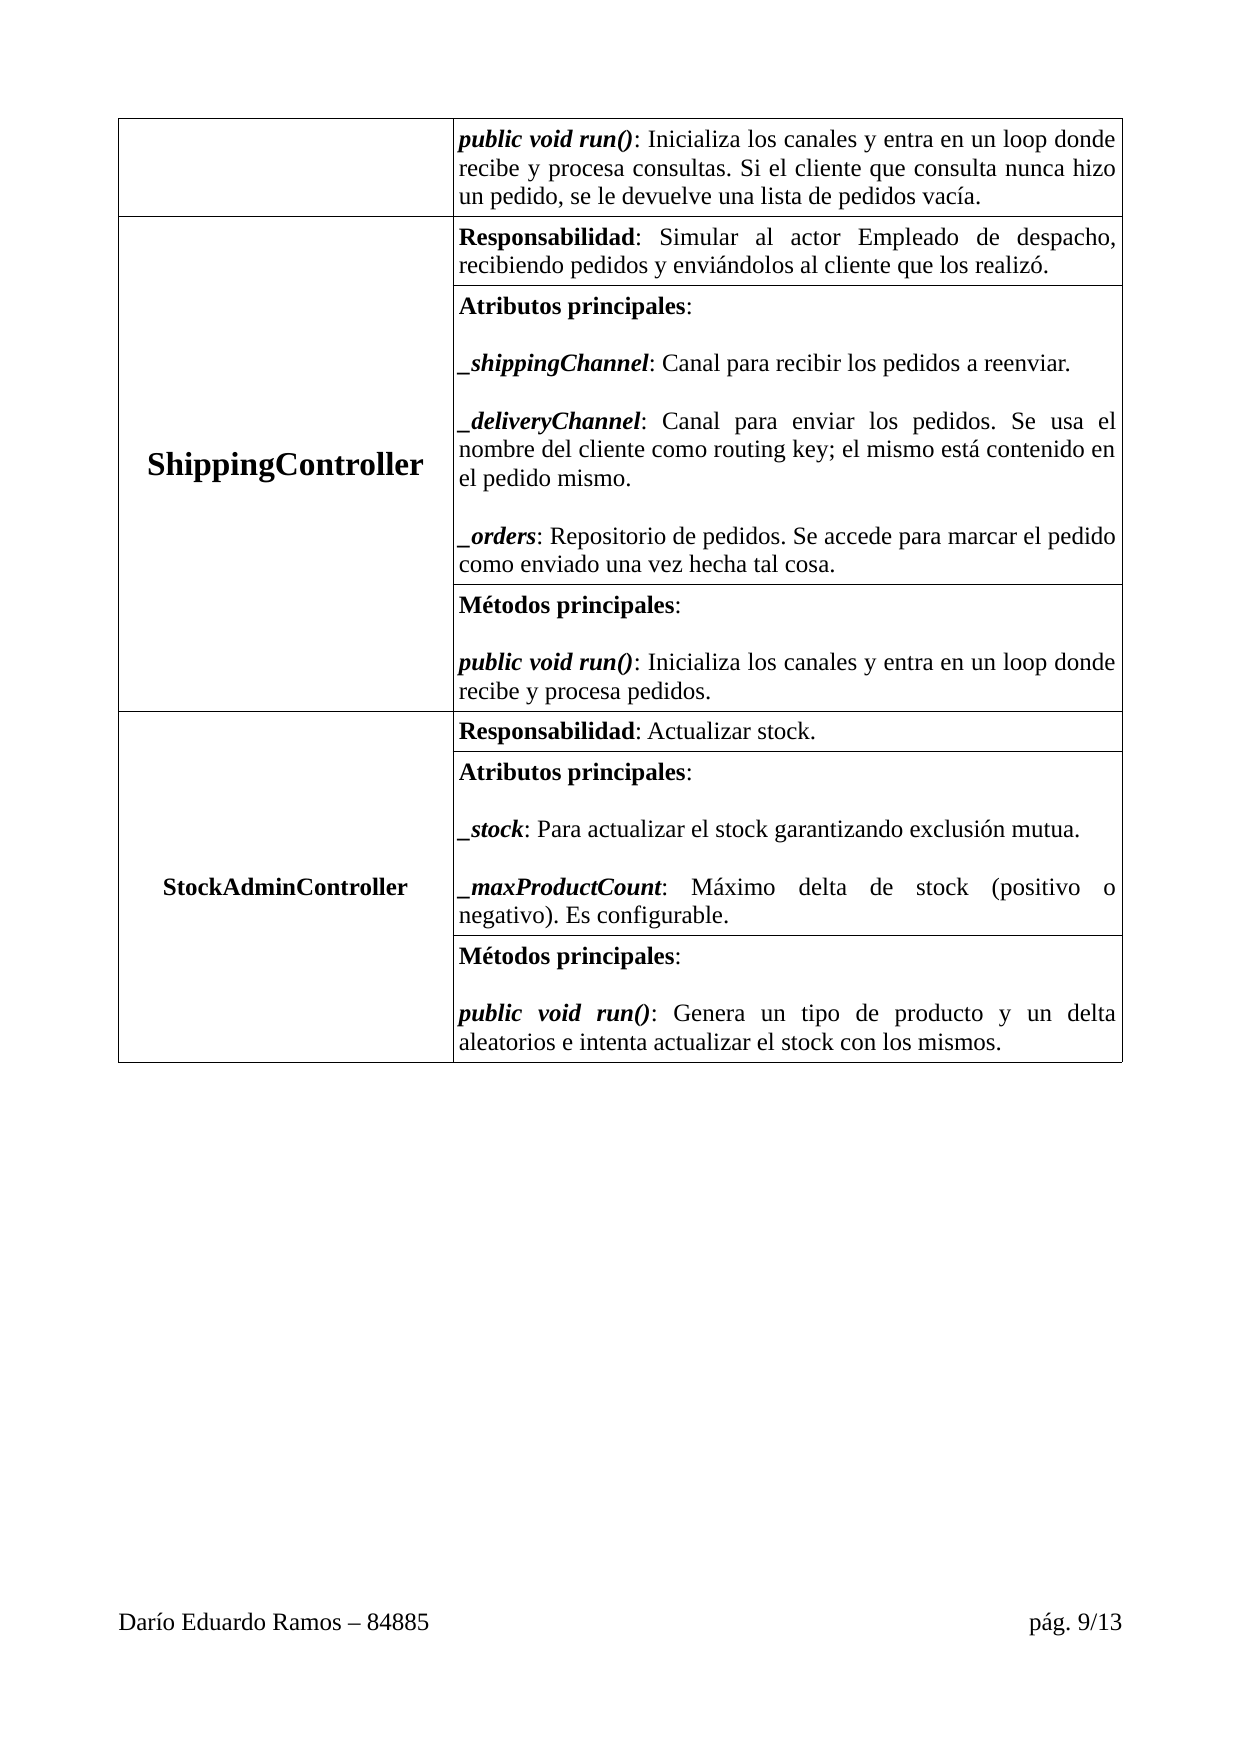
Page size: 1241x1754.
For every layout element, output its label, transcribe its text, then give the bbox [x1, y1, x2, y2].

table_cell Responsabilidad: Actualizar stock. [454, 712, 1122, 751]
table_cell public void run(): Inicializa los canales y entra en un loop donde recibe y procesa consultas. Si el cliente que consulta nunca hizo un pedido, se le devuelve una lista de pedidos vacía. [454, 119, 1122, 216]
table_cell StockAdminController [119, 712, 453, 1062]
table_cell Métodos principales: public void run(): Genera un tipo de producto y un delta aleatorios e intenta actualizar el stock con los mismos. [454, 936, 1122, 1062]
table_cell ShippingController [119, 217, 453, 711]
table_cell [119, 119, 453, 216]
table_cell Métodos principales: public void run(): Inicializa los canales y entra en un loop donde recibe y procesa pedidos. [454, 585, 1122, 711]
table_cell Responsabilidad: Simular al actor Empleado de despacho, recibiendo pedidos y enviándolos al cliente que los realizó. [454, 217, 1122, 285]
table_cell Atributos principales: _stock: Para actualizar el stock garantizando exclusión mutua. _maxProductCount: Máximo delta de stock (positivo o negativo). Es configurable. [454, 752, 1122, 935]
table_cell Atributos principales: _shippingChannel: Canal para recibir los pedidos a reenviar. _deliveryChannel: Canal para enviar los pedidos. Se usa el nombre del cliente como routing key; el mismo está contenido en el pedido mismo. _orders: Repositorio de pedidos. Se accede para marcar el pedido como enviado una vez hecha tal cosa. [454, 286, 1122, 584]
